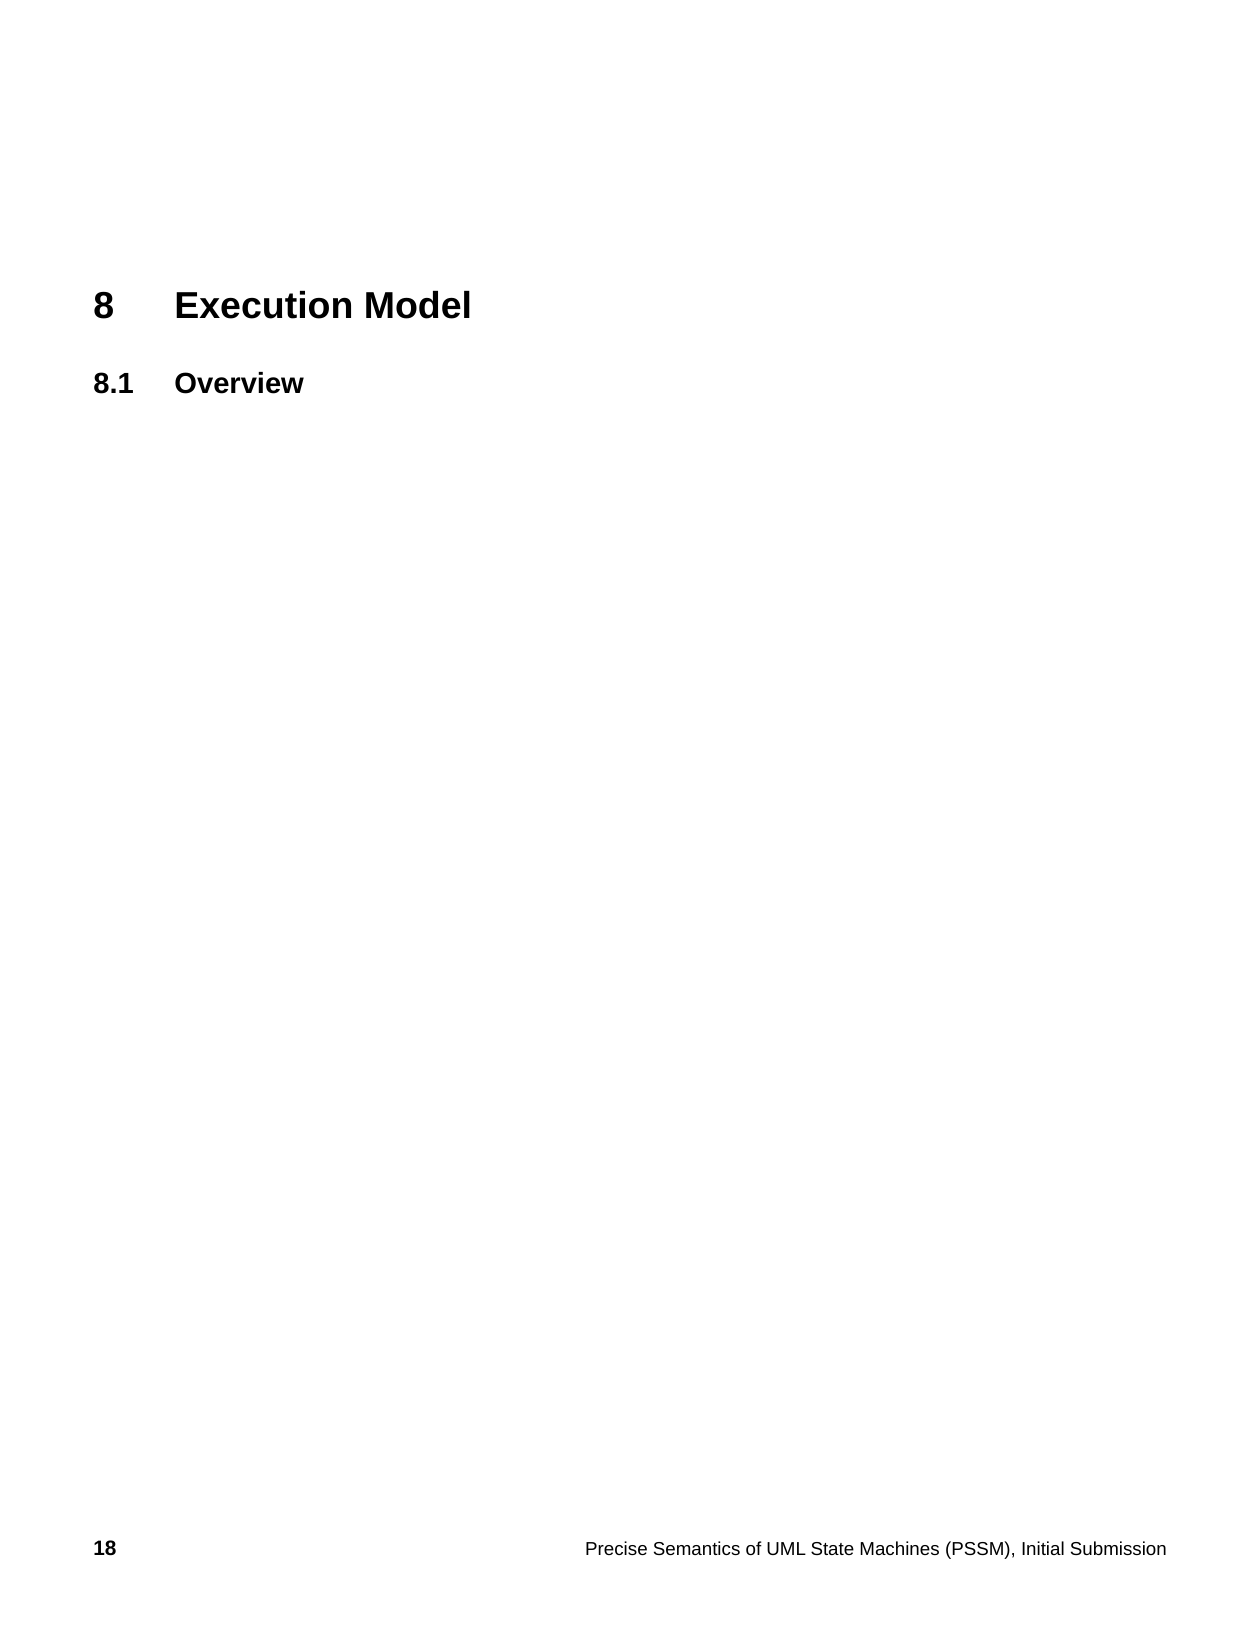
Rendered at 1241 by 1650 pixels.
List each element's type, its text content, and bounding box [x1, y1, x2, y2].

subtitle Overview [93, 364, 1164, 399]
subtitle Execution Model [93, 283, 1164, 326]
